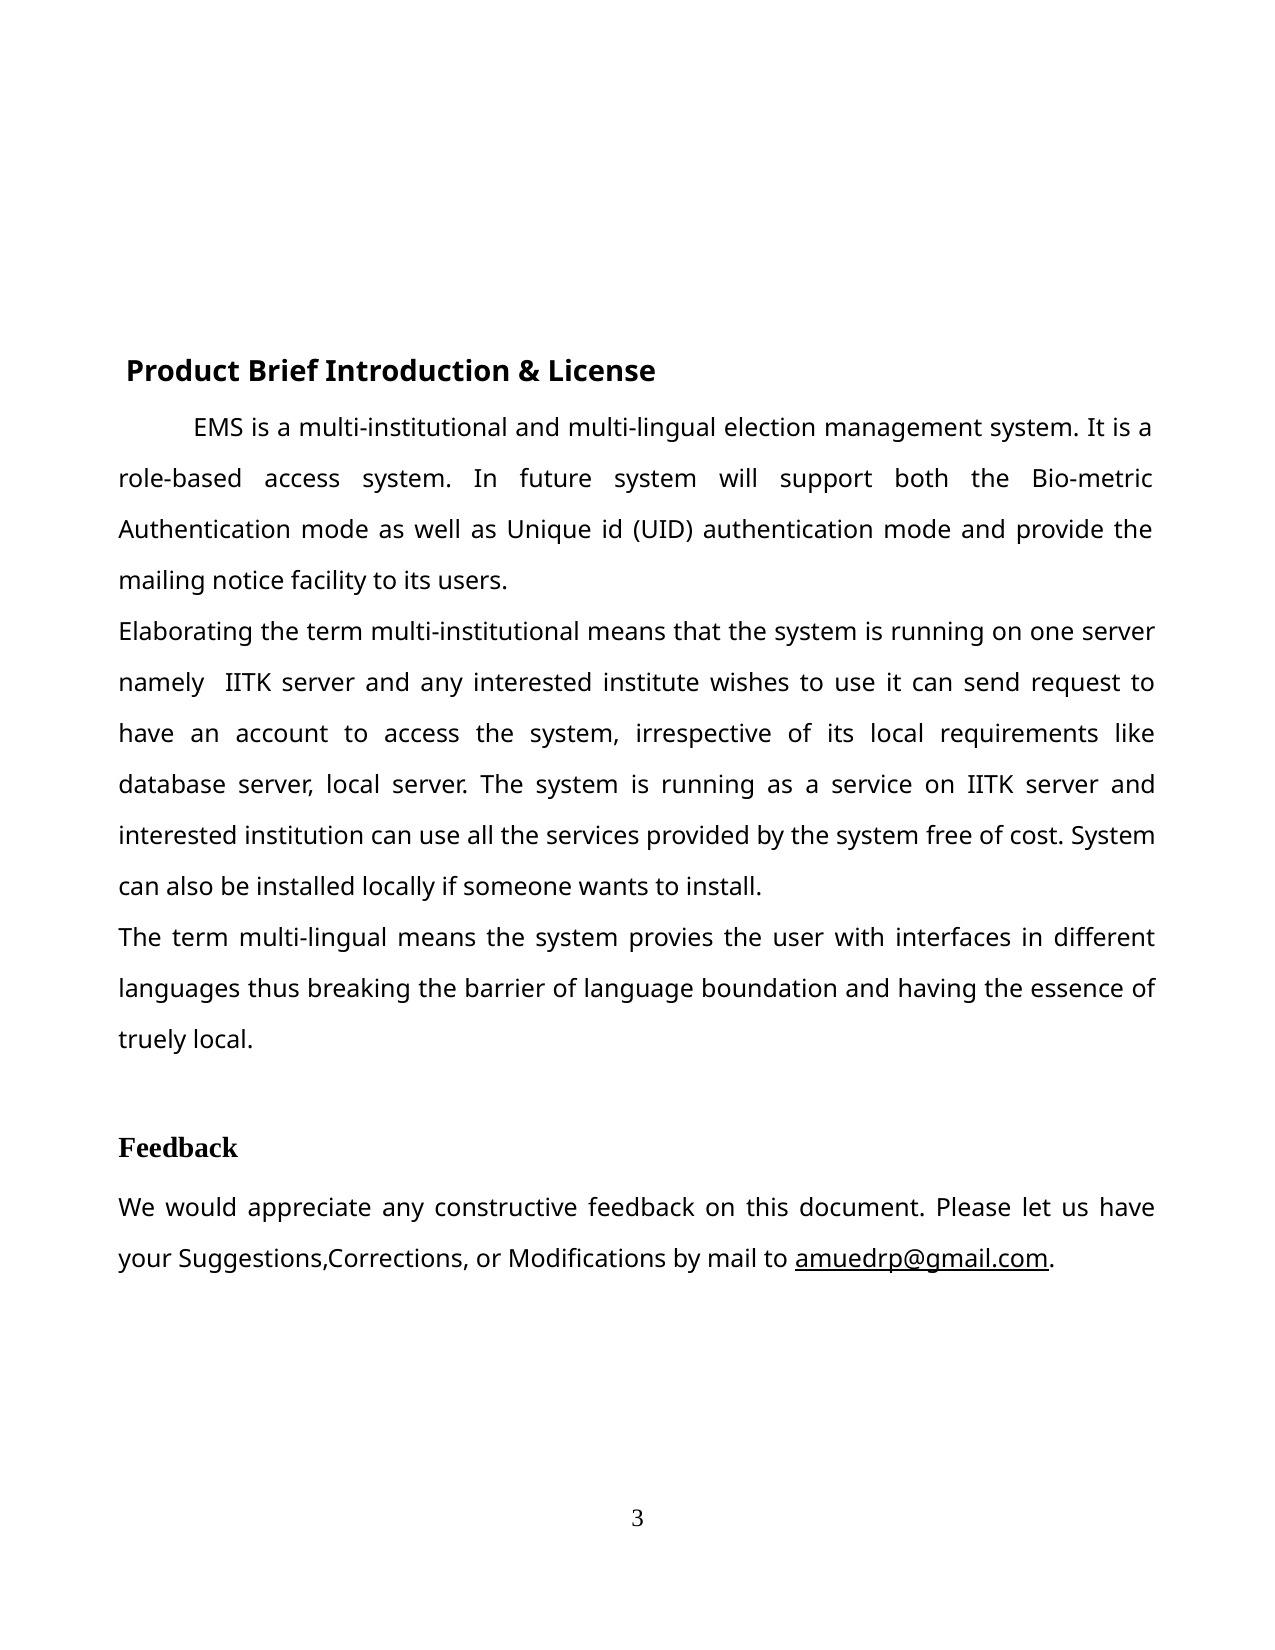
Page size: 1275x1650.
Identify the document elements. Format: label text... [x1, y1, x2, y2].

text Product Brief Introduction & License [118, 350, 1157, 390]
text We would appreciate any constructive feedback on this document. Please let us have your Suggestions,Corrections, or Modifications by mail to amuedrp@gmail.com. [118, 1189, 1157, 1274]
text Elaborating the term multi-institutional means that the system is running on one server namely IITK server and any interested institute wishes to use it can send request to have an account to access the system, irrespective of its local requirements like database server, local server. The system is running as a service on IITK server and interested institution can use all the services provided by the system free of cost. System can also be installed locally if someone wants to install. [118, 614, 1157, 903]
text EMS is a multi-institutional and multi-lingual election management system. It is a role-based access system. In future system will support both the Bio-metric Authentication mode as well as Unique id (UID) authentication mode and provide the mailing notice facility to its users. [118, 409, 1154, 597]
text The term multi-lingual means the system provies the user with interfaces in different languages thus breaking the barrier of language boundation and having the essence of truely local. [118, 920, 1157, 1056]
text Feedback [118, 1131, 1157, 1164]
